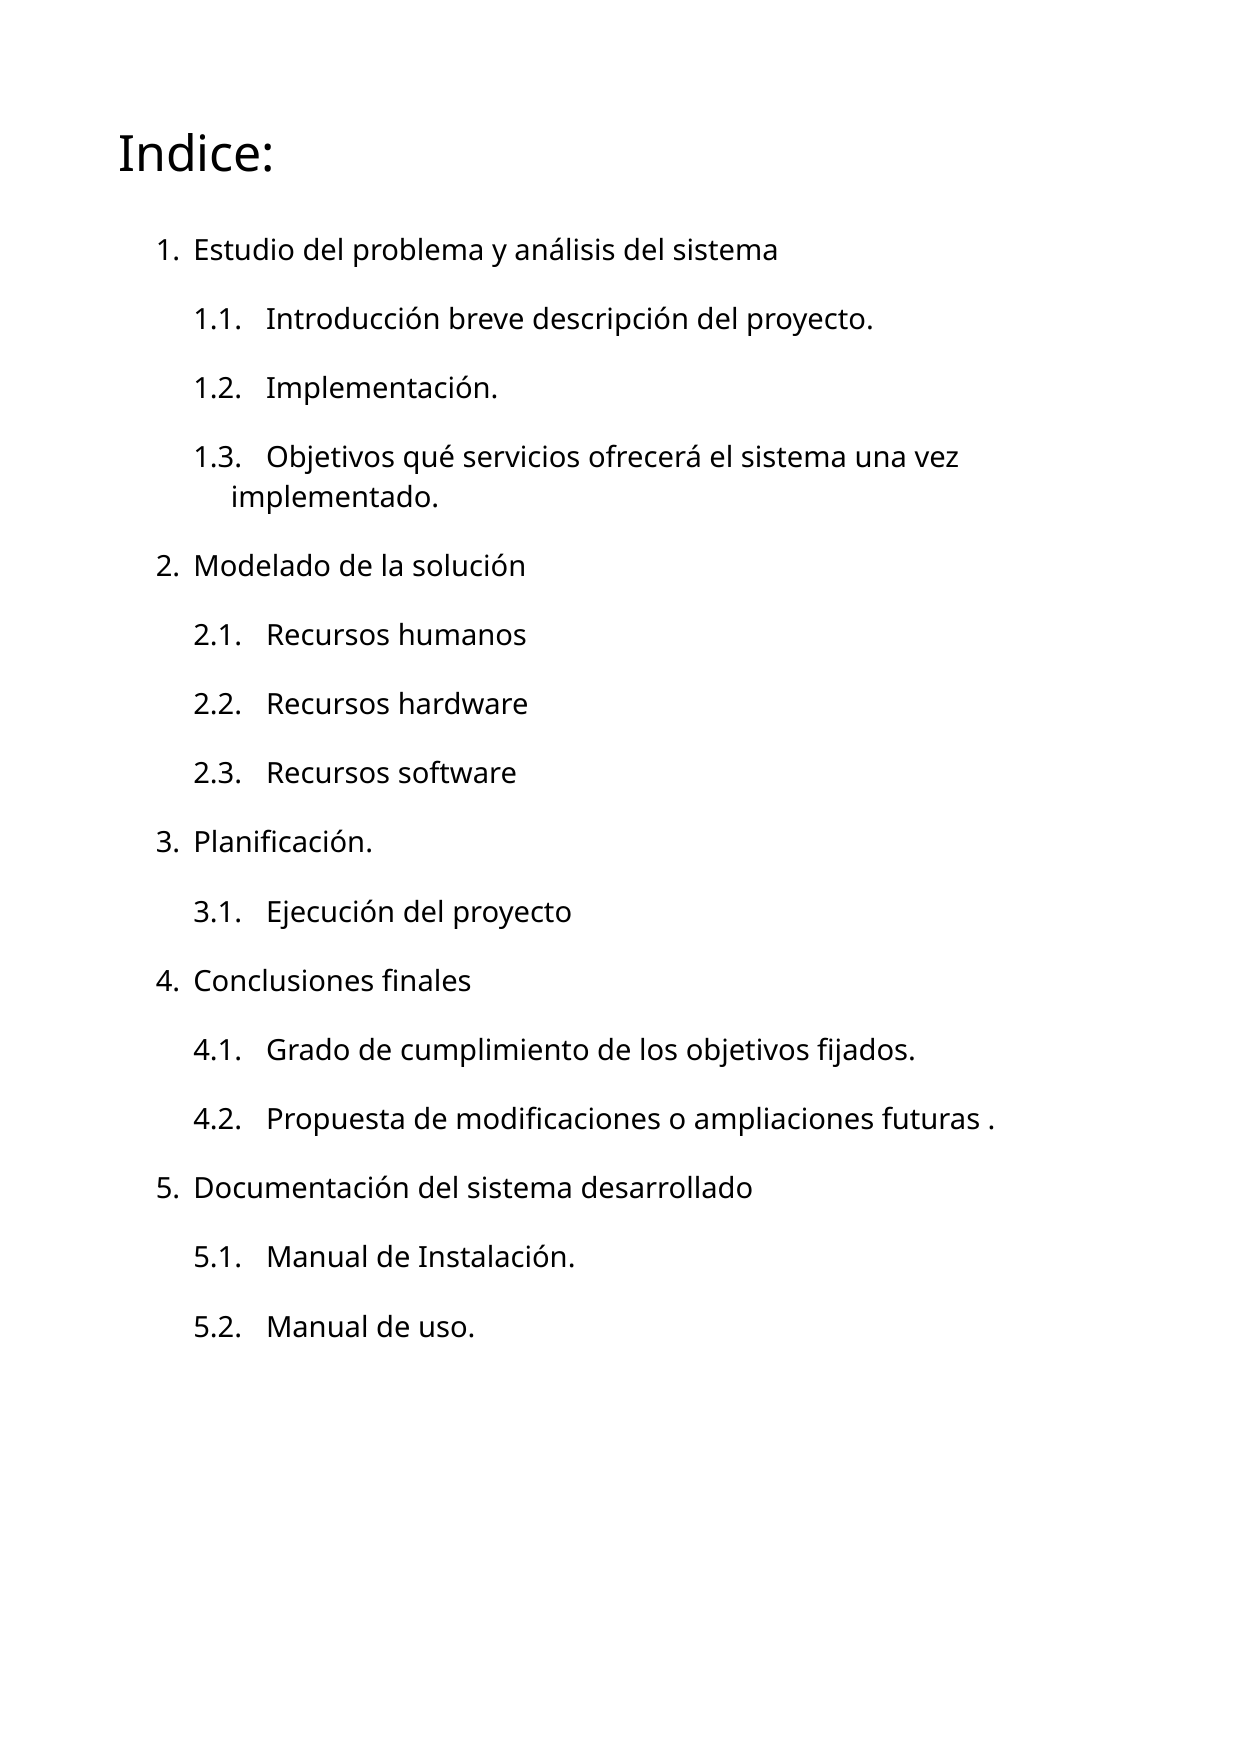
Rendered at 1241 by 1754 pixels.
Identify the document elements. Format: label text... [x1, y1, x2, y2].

list Modelado de la solución [156, 545, 1122, 585]
text Indice: [118, 118, 1122, 186]
list Objetivos qué servicios ofrecerá el sistema una vez implementado. [193, 436, 1122, 516]
list Recursos software [193, 753, 1122, 792]
list Propuesta de modificaciones o ampliaciones futuras . [193, 1098, 1122, 1138]
list Implementación. [193, 367, 1122, 407]
list Planificación. [156, 822, 1122, 861]
list Recursos humanos [193, 614, 1122, 654]
list Documentación del sistema desarrollado [156, 1168, 1122, 1207]
list Recursos hardware [193, 683, 1122, 723]
list Introducción breve descripción del proyecto. [193, 298, 1122, 338]
list Manual de uso. [193, 1306, 1122, 1346]
list Conclusiones finales [156, 960, 1122, 1000]
list Estudio del problema y análisis del sistema [156, 229, 1122, 268]
list Grado de cumplimiento de los objetivos fijados. [193, 1029, 1122, 1069]
list Manual de Instalación. [193, 1237, 1122, 1276]
list Ejecución del proyecto [193, 891, 1122, 931]
